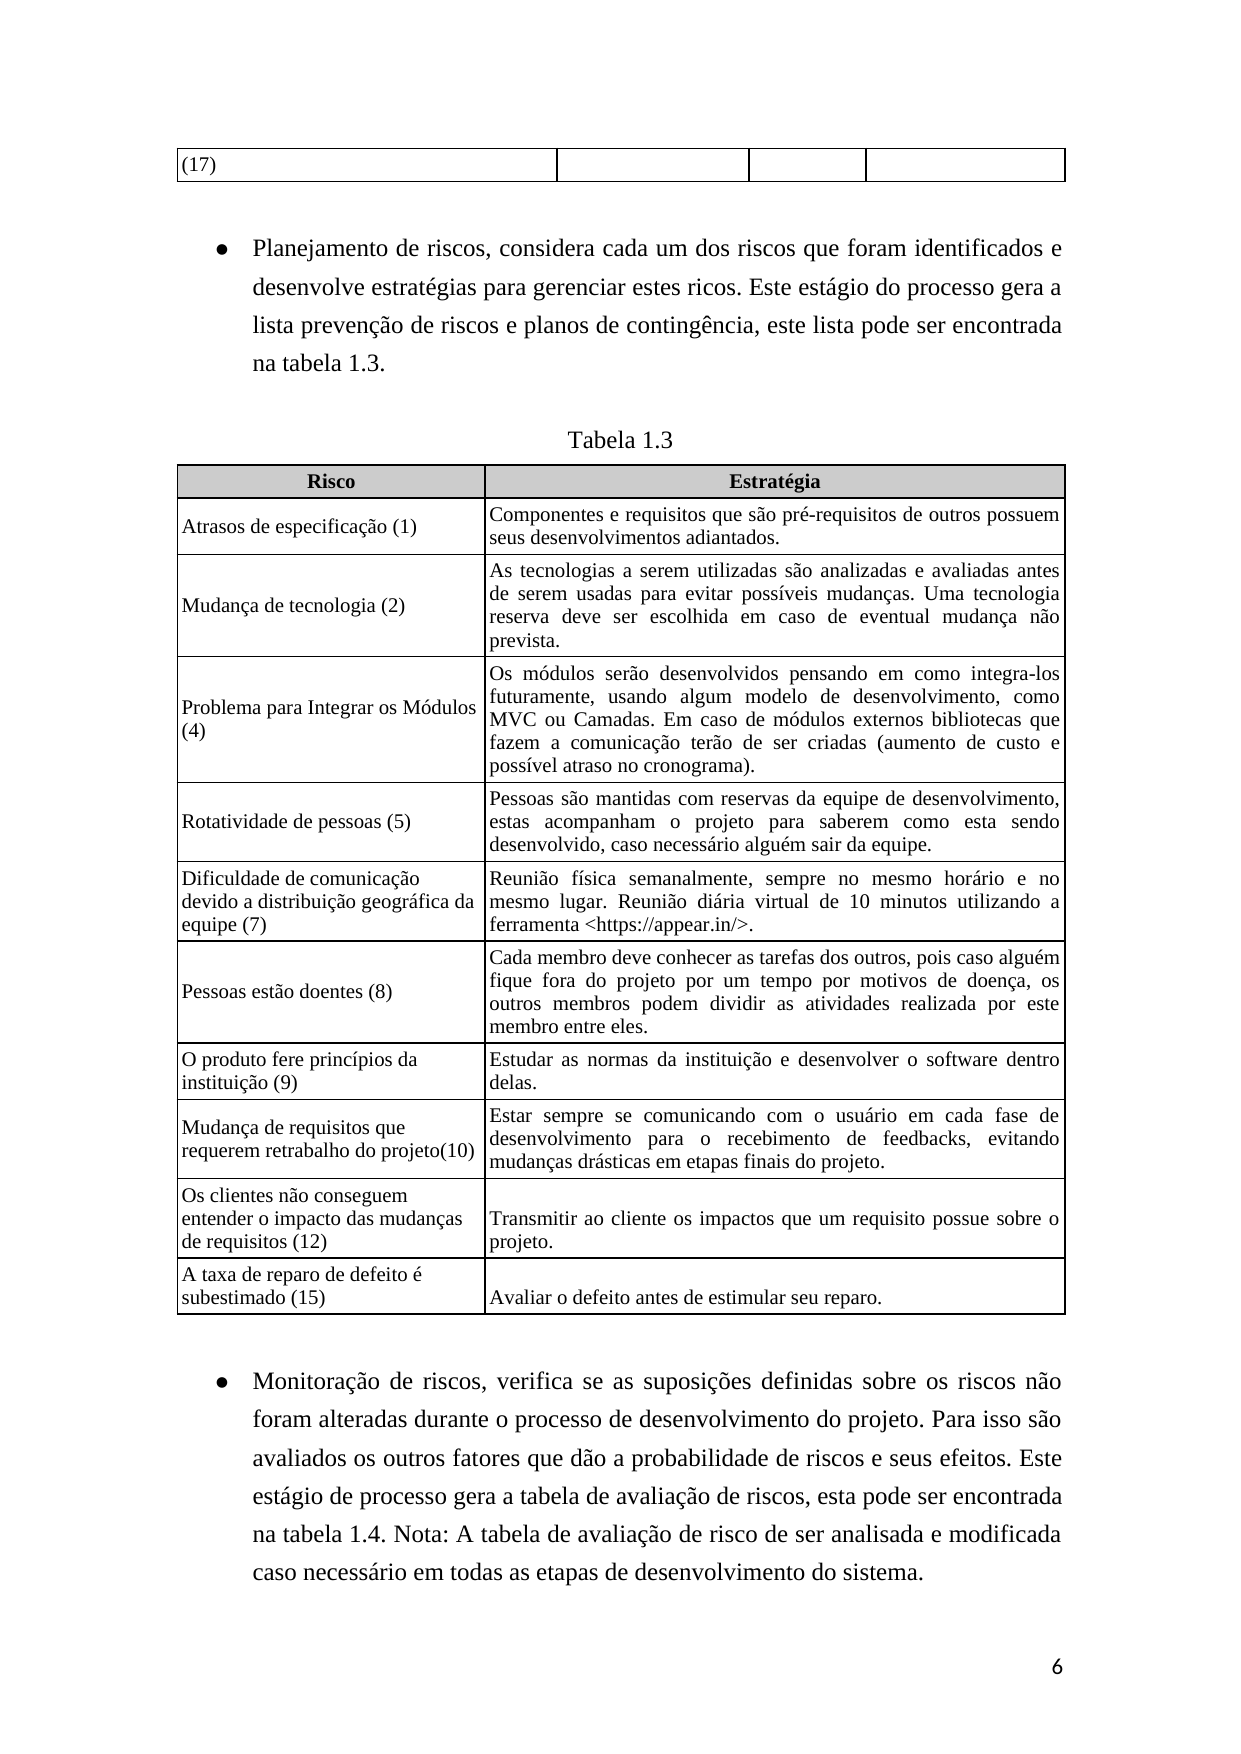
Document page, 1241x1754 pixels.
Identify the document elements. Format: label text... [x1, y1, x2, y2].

table_cell [867, 149, 1064, 181]
table_cell Reunião física semanalmente, sempre no mesmo horário e no mesmo lugar. Reunião diária virtual de 10 minutos utilizando a ferramenta <https://appear.in/>. [486, 862, 1064, 940]
table_header Estratégia [486, 466, 1064, 497]
table_cell Atrasos de especificação (1) [178, 499, 484, 553]
table_cell O produto fere princípios da instituição (9) [178, 1044, 484, 1098]
table_header Risco [178, 466, 484, 497]
table_cell Pessoas estão doentes (8) [178, 942, 484, 1042]
table_cell Mudança de requisitos que requerem retrabalho do projeto(10) [178, 1100, 484, 1178]
table_cell As tecnologias a serem utilizadas são analizadas e avaliadas antes de serem usadas para evitar possíveis mudanças. Uma tecnologia reserva deve ser escolhida em caso de eventual mudança não prevista. [486, 555, 1064, 656]
table_cell Componentes e requisitos que são pré-requisitos de outros possuem seus desenvolvimentos adiantados. [486, 499, 1064, 553]
table_cell Transmitir ao cliente os impactos que um requisito possue sobre o projeto. [486, 1179, 1064, 1257]
text Tabela 1.3 [177, 426, 1063, 454]
table_cell Os clientes não conseguem entender o impacto das mudanças de requisitos (12) [178, 1179, 484, 1257]
table_cell Pessoas são mantidas com reservas da equipe de desenvolvimento, estas acompanham o projeto para saberem como esta sendo desenvolvido, caso necessário alguém sair da equipe. [486, 783, 1064, 861]
table_cell [558, 149, 748, 181]
table_cell Problema para Integrar os Módulos (4) [178, 657, 484, 781]
table_cell Mudança de tecnologia (2) [178, 555, 484, 656]
table_cell Dificuldade de comunicação devido a distribuição geográfica da equipe (7) [178, 862, 484, 940]
table_cell Cada membro deve conhecer as tarefas dos outros, pois caso alguém fique fora do projeto por um tempo por motivos de doença, os outros membros podem dividir as atividades realizada por este membro entre eles. [486, 942, 1064, 1042]
table_cell Os módulos serão desenvolvidos pensando em como integra-los futuramente, usando algum modelo de desenvolvimento, como MVC ou Camadas. Em caso de módulos externos bibliotecas que fazem a comunicação terão de ser criadas (aumento de custo e possível atraso no cronograma). [486, 657, 1064, 781]
table_cell Rotatividade de pessoas (5) [178, 783, 484, 861]
table_cell (17) [178, 149, 556, 181]
table_cell [750, 149, 865, 181]
table_cell Estudar as normas da instituição e desenvolver o software dentro delas. [486, 1044, 1064, 1098]
list Planejamento de riscos, considera cada um dos riscos que foram identificados e desenvolve estratégias para gerenciar estes ricos. Este estágio do processo gera a lista prevenção de riscos e planos de contingência, este lista pode ser encontrada na tabela 1.3. [215, 234, 1063, 377]
table_cell Avaliar o defeito antes de estimular seu reparo. [486, 1259, 1064, 1313]
table_cell Estar sempre se comunicando com o usuário em cada fase de desenvolvimento para o recebimento de feedbacks, evitando mudanças drásticas em etapas finais do projeto. [486, 1100, 1064, 1178]
list Monitoração de riscos, verifica se as suposições definidas sobre os riscos não foram alteradas durante o processo de desenvolvimento do projeto. Para isso são avaliados os outros fatores que dão a probabilidade de riscos e seus efeitos. Este estágio de processo gera a tabela de avaliação de riscos, esta pode ser encontrada na tabela 1.4. Nota: A tabela de avaliação de risco de ser analisada e modificada caso necessário em todas as etapas de desenvolvimento do sistema. [215, 1367, 1063, 1586]
table_cell A taxa de reparo de defeito é subestimado (15) [178, 1259, 484, 1313]
